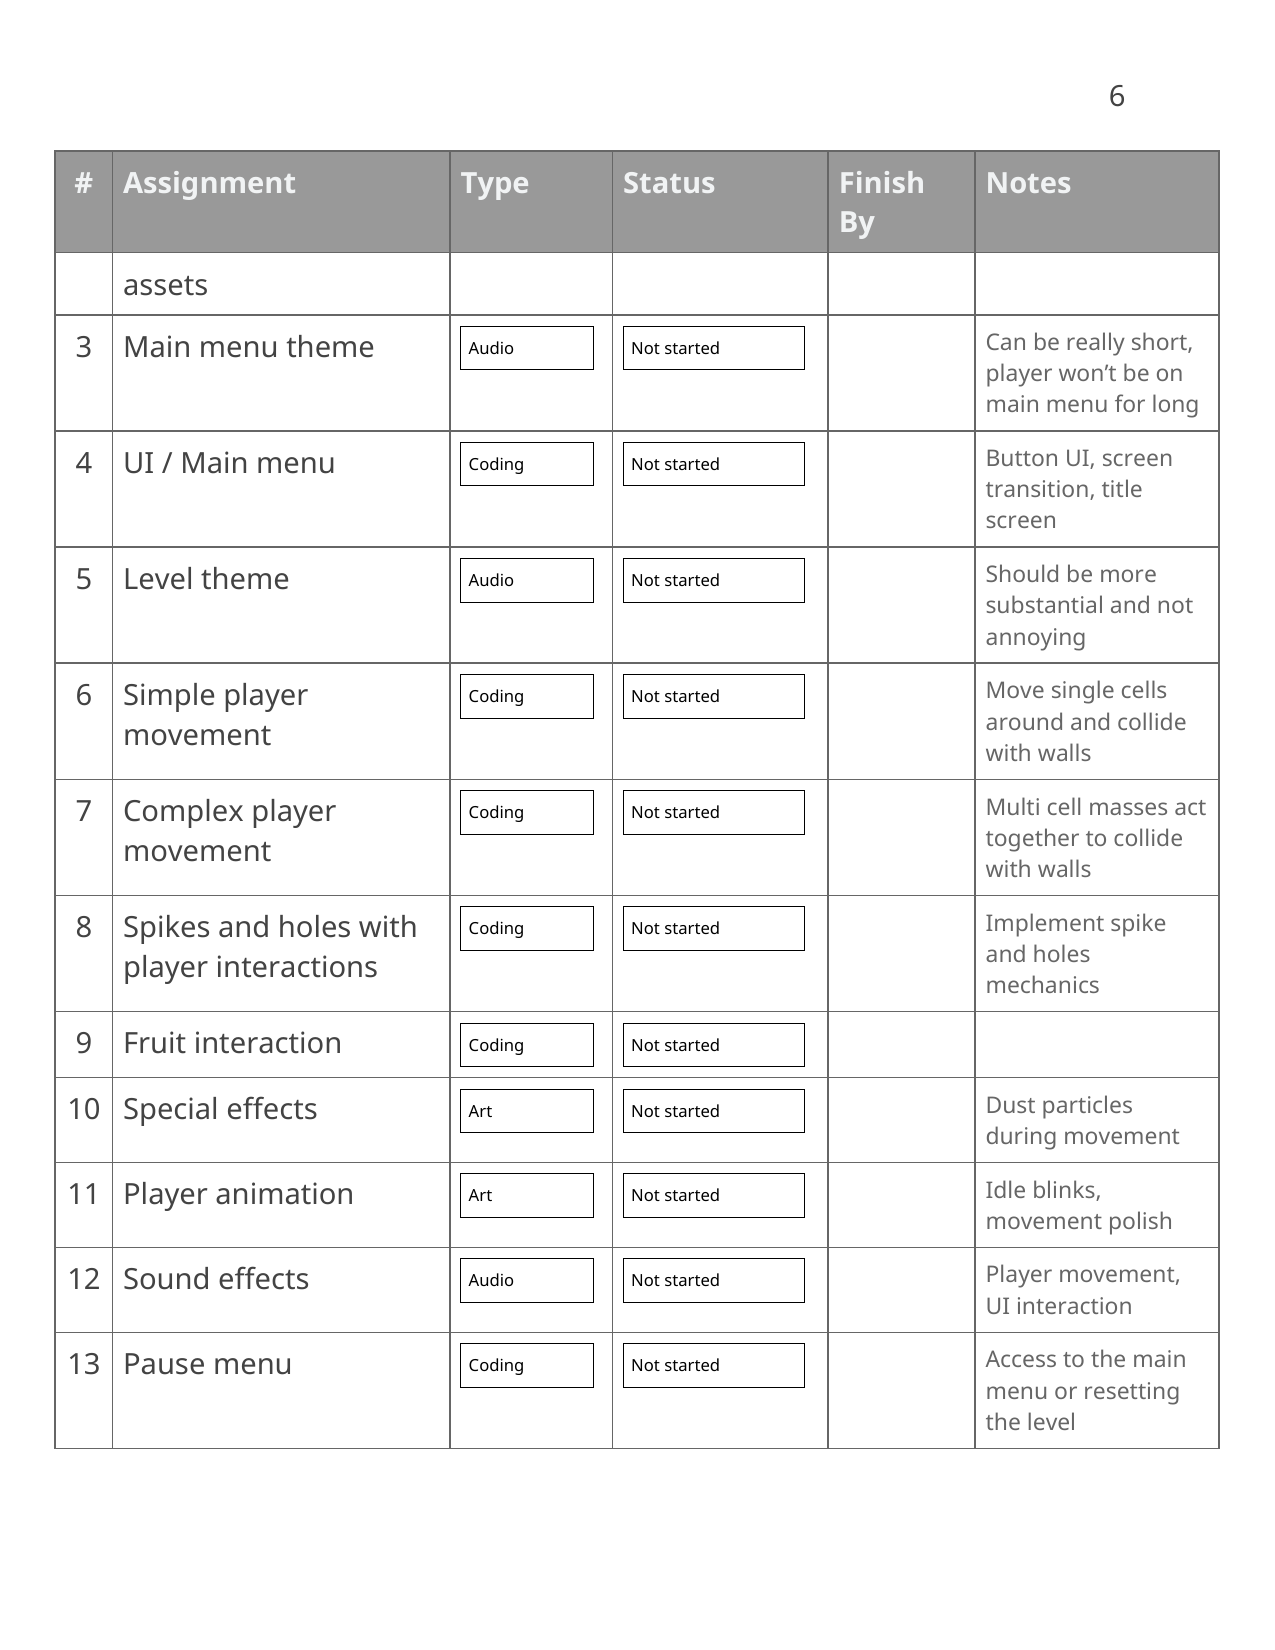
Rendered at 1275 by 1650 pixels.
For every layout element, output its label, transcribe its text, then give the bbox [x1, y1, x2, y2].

table_cell [451, 1012, 612, 1077]
table_header Status [613, 152, 827, 252]
table_cell 13 [56, 1333, 112, 1447]
table_cell Level theme [113, 548, 449, 662]
table_cell Multi cell masses act together to collide with walls [976, 780, 1218, 894]
table_cell Special effects [113, 1078, 449, 1162]
table_cell [613, 316, 827, 430]
table_cell Player animation [113, 1163, 449, 1246]
table_cell [451, 896, 612, 1011]
table_cell Spikes and holes with player interactions [113, 896, 449, 1011]
table_cell [613, 1078, 827, 1162]
table_cell [613, 1248, 827, 1331]
table_cell [451, 253, 612, 314]
table_cell Should be more substantial and not annoying [976, 548, 1218, 662]
table_cell 10 [56, 1078, 112, 1162]
table_header Finish By [829, 152, 974, 252]
table_cell 6 [56, 664, 112, 778]
table_cell [829, 253, 974, 314]
table_cell [829, 1078, 974, 1162]
table_cell [976, 1012, 1218, 1077]
table_cell Sound effects [113, 1248, 449, 1331]
table_cell [451, 1163, 612, 1246]
table_cell 3 [56, 316, 112, 430]
table_cell [613, 432, 827, 546]
table_cell Move single cells around and collide with walls [976, 664, 1218, 778]
table_cell 4 [56, 432, 112, 546]
table_cell 8 [56, 896, 112, 1011]
table_header Type [451, 152, 612, 252]
table_cell Implement spike and holes mechanics [976, 896, 1218, 1011]
table_cell [613, 548, 827, 662]
table_cell Complex player movement [113, 780, 449, 894]
table_header Notes [976, 152, 1218, 252]
table_cell Dust particles during movement [976, 1078, 1218, 1162]
table_cell Player movement, UI interaction [976, 1248, 1218, 1331]
table_cell 7 [56, 780, 112, 894]
table_cell 11 [56, 1163, 112, 1246]
table_cell [451, 1078, 612, 1162]
table_cell Can be really short, player won’t be on main menu for long [976, 316, 1218, 430]
table_cell [613, 1163, 827, 1246]
table_cell [613, 780, 827, 894]
table_cell [829, 1012, 974, 1077]
table_cell Simple player movement [113, 664, 449, 778]
table_cell [829, 780, 974, 894]
table_cell Main menu theme [113, 316, 449, 430]
table_cell [451, 548, 612, 662]
table_cell [829, 1248, 974, 1331]
table_cell Access to the main menu or resetting the level [976, 1333, 1218, 1447]
table_cell [829, 316, 974, 430]
table_cell [976, 253, 1218, 314]
table_cell 12 [56, 1248, 112, 1331]
table_cell [829, 896, 974, 1011]
table_cell [56, 253, 112, 314]
table_cell [829, 432, 974, 546]
table_cell [829, 1163, 974, 1246]
table_cell [451, 780, 612, 894]
table_cell [613, 896, 827, 1011]
table_cell 5 [56, 548, 112, 662]
table_cell Button UI, screen transition, title screen [976, 432, 1218, 546]
table_cell Fruit interaction [113, 1012, 449, 1077]
table_header Assignment [113, 152, 449, 252]
table_cell Idle blinks, movement polish [976, 1163, 1218, 1246]
table_cell assets [113, 253, 449, 314]
table_cell 9 [56, 1012, 112, 1077]
table_cell Pause menu [113, 1333, 449, 1447]
table_cell [829, 1333, 974, 1447]
table_cell [829, 664, 974, 778]
table_cell [613, 253, 827, 314]
table_cell [451, 1248, 612, 1331]
table_cell [451, 432, 612, 546]
table_cell [613, 1012, 827, 1077]
table_cell [451, 316, 612, 430]
table_cell [613, 1333, 827, 1447]
table_cell [829, 548, 974, 662]
table_cell UI / Main menu [113, 432, 449, 546]
table_cell [451, 1333, 612, 1447]
table_cell [451, 664, 612, 778]
table_header # [56, 152, 112, 252]
table_cell [613, 664, 827, 778]
